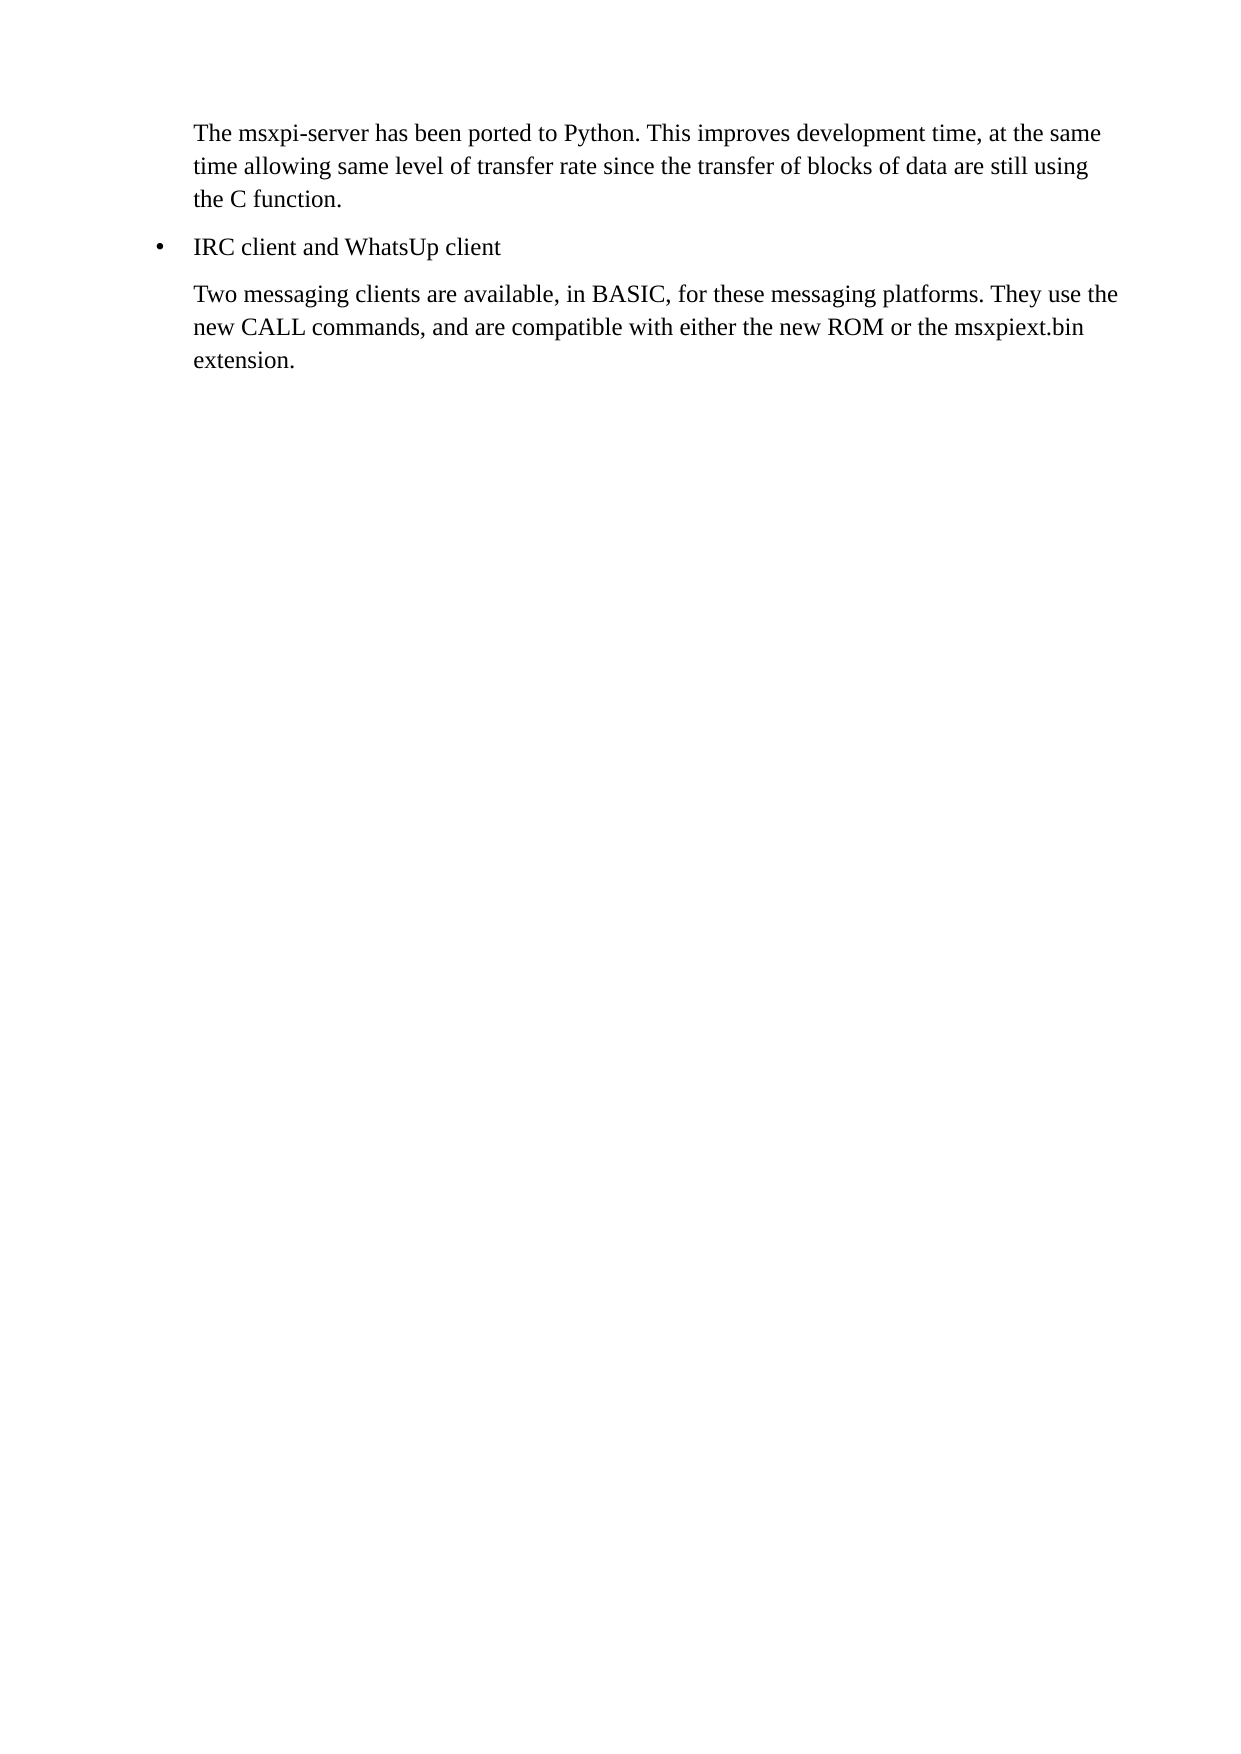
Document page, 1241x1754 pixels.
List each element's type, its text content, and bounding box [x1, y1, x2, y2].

list Two messaging clients are available, in BASIC, for these messaging platforms. They use the new CALL commands, and are compatible with either the new ROM or the msxpiext.bin extension. [156, 279, 1122, 374]
list IRC client and WhatsUp client [156, 232, 1122, 261]
list The msxpi-server has been ported to Python. This improves development time, at the same time allowing same level of transfer rate since the transfer of blocks of data are still using the C function. [156, 118, 1122, 213]
